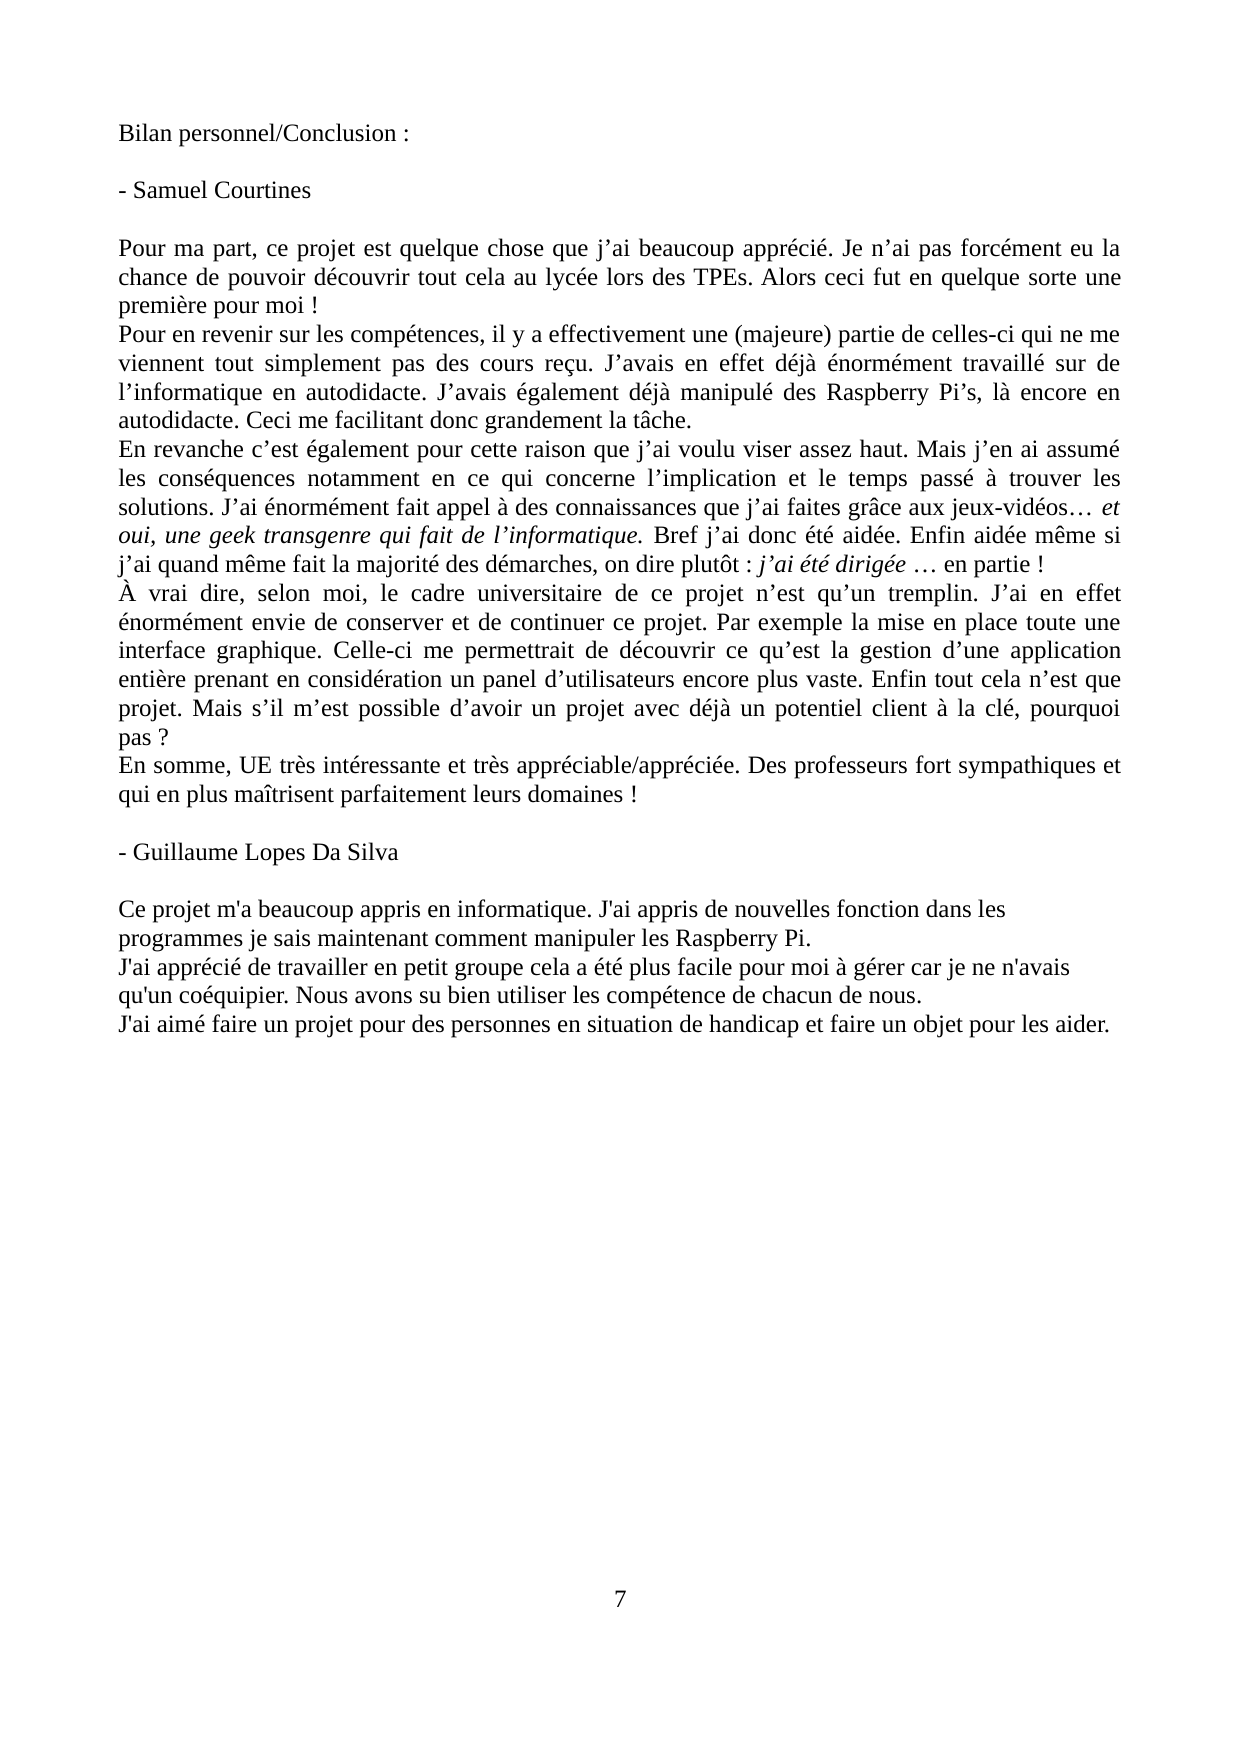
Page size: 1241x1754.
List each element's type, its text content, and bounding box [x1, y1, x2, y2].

text À vrai dire, selon moi, le cadre universitaire de ce projet n’est qu’un tremplin. J’ai en effet énormément envie de conserver et de continuer ce projet. Par exemple la mise en place toute une interface graphique. Celle-ci me permettrait de découvrir ce qu’est la gestion d’une application entière prenant en considération un panel d’utilisateurs encore plus vaste. Enfin tout cela n’est que projet. Mais s’il m’est possible d’avoir un projet avec déjà un potentiel client à la clé, pourquoi pas ? [118, 578, 1122, 751]
text J'ai apprécié de travailler en petit groupe cela a été plus facile pour moi à gérer car je ne n'avais qu'un coéquipier. Nous avons su bien utiliser les compétence de chacun de nous. [118, 952, 1122, 1009]
text 7 [118, 1584, 1122, 1613]
text Pour en revenir sur les compétences, il y a effectivement une (majeure) partie de celles-ci qui ne me viennent tout simplement pas des cours reçu. J’avais en effet déjà énormément travaillé sur de l’informatique en autodidacte. J’avais également déjà manipulé des Raspberry Pi’s, là encore en autodidacte. Ceci me facilitant donc grandement la tâche. [118, 319, 1122, 434]
text Bilan personnel/Conclusion : [118, 118, 1122, 147]
text Pour ma part, ce projet est quelque chose que j’ai beaucoup apprécié. Je n’ai pas forcément eu la chance de pouvoir découvrir tout cela au lycée lors des TPEs. Alors ceci fut en quelque sorte une première pour moi ! [118, 233, 1122, 319]
text Ce projet m'a beaucoup appris en informatique. J'ai appris de nouvelles fonction dans les programmes je sais maintenant comment manipuler les Raspberry Pi. [118, 894, 1122, 952]
text En revanche c’est également pour cette raison que j’ai voulu viser assez haut. Mais j’en ai assumé les conséquences notamment en ce qui concerne l’implication et le temps passé à trouver les solutions. J’ai énormément fait appel à des connaissances que j’ai faites grâce aux jeux-vidéos… et oui, une geek transgenre qui fait de l’informatique. Bref j’ai donc été aidée. Enfin aidée même si j’ai quand même fait la majorité des démarches, on dire plutôt : j’ai été dirigée … en partie ! [118, 434, 1122, 578]
text - Samuel Courtines [118, 176, 1122, 204]
text - Guillaume Lopes Da Silva [118, 837, 1122, 866]
text En somme, UE très intéressante et très appréciable/appréciée. Des professeurs fort sympathiques et qui en plus maîtrisent parfaitement leurs domaines ! [118, 751, 1122, 808]
text J'ai aimé faire un projet pour des personnes en situation de handicap et faire un objet pour les aider. [118, 1009, 1122, 1038]
